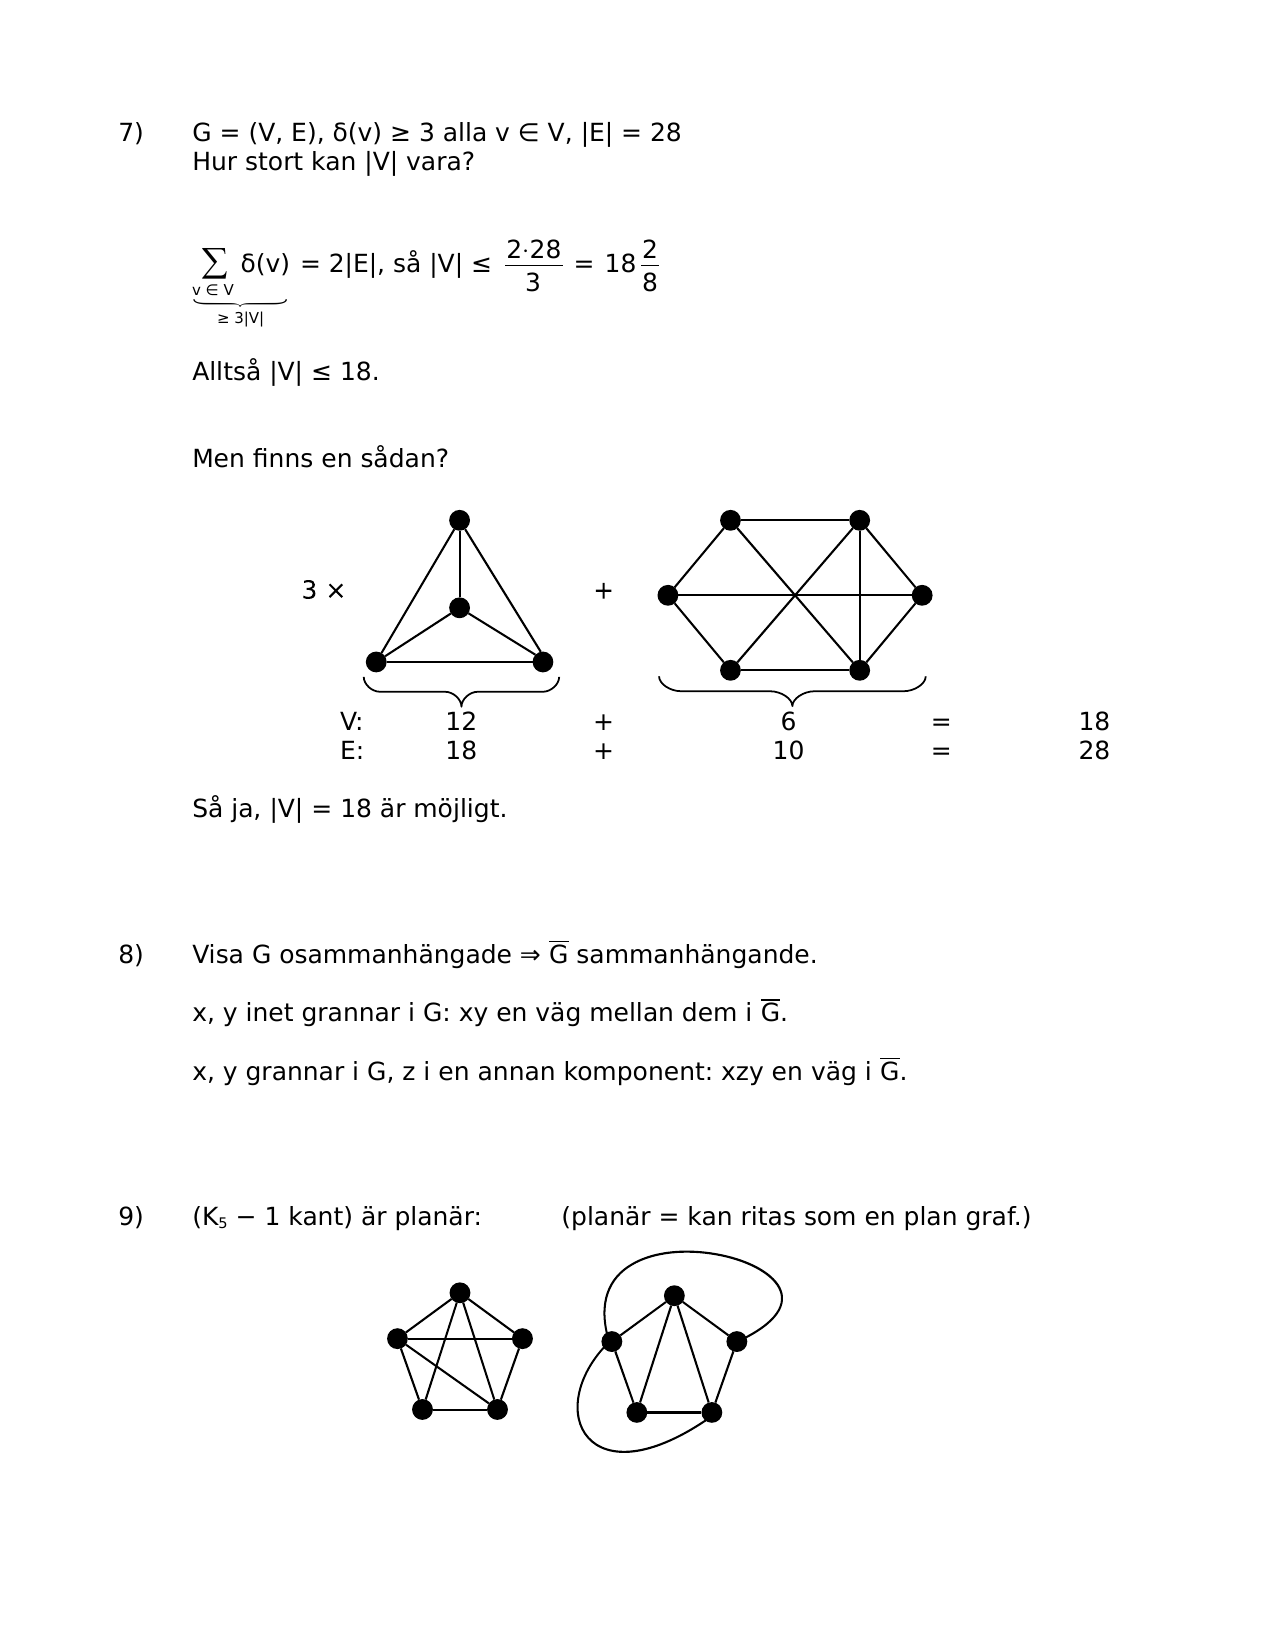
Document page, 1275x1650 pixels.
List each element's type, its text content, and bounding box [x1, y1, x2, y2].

text E: 18 + 10 = 28 [118, 736, 1157, 765]
text x, y grannar i G, z i en annan komponent: xzy en väg i G. [118, 1057, 1157, 1086]
text Men finns en sådan? [118, 444, 1157, 473]
text 7) G = (V, E), δ(v) ≥ 3 alla v ∈ V, |E| = 28 [118, 118, 1157, 147]
text Alltså |V| ≤ 18. [118, 357, 1157, 386]
text Hur stort kan |V| vara? [118, 147, 1157, 176]
text Så ja, |V| = 18 är möjligt. [118, 794, 1157, 823]
text V: 12 + 6 = 18 [118, 707, 1157, 736]
text x, y inet grannar i G: xy en väg mellan dem i G. [118, 998, 1157, 1027]
text 9) (K5 − 1 kant) är planär: (planär = kan ritas som en plan graf.) [118, 1202, 1157, 1232]
text 8) Visa G osammanhängade ⇒ G sammanhängande. [118, 940, 1157, 969]
